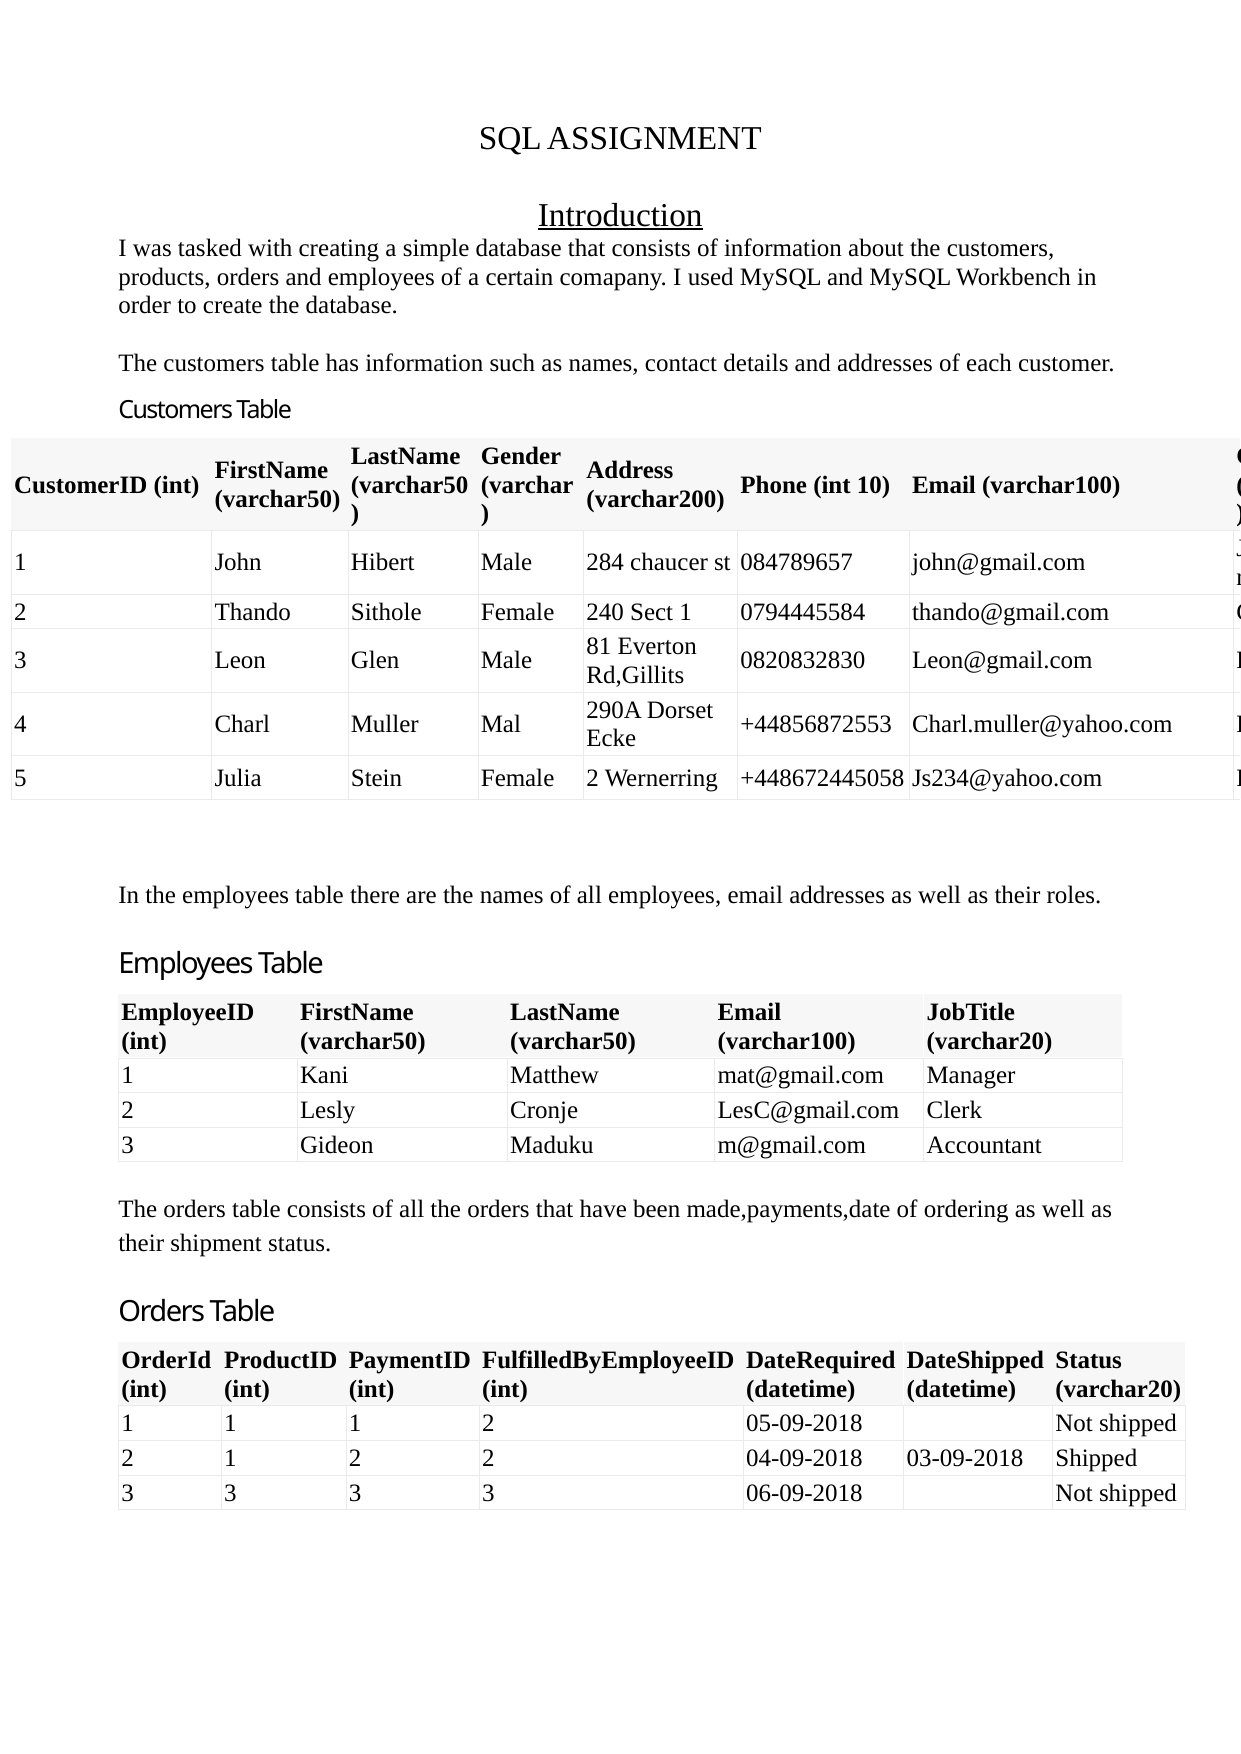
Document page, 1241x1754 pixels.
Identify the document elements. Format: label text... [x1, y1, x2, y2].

table_cell Gideon [298, 1128, 507, 1161]
table_cell 284 chaucer st [584, 531, 737, 593]
table_cell Kani [298, 1059, 507, 1092]
table_cell 084789657 [738, 531, 909, 593]
table_cell Male [479, 531, 583, 593]
table_cell [904, 1476, 1052, 1509]
table_header DateShipped (datetime) [904, 1342, 1052, 1405]
table_cell Not shipped [1053, 1476, 1185, 1509]
table_cell 4 [12, 693, 211, 755]
table_cell 06-09-2018 [744, 1476, 903, 1509]
table_header FirstName (varchar50) [211, 438, 348, 530]
table_cell 2 [480, 1441, 743, 1475]
table_cell 1 [222, 1441, 346, 1475]
table_cell 0794445584 [738, 595, 909, 628]
table_cell 3 [480, 1476, 743, 1509]
table_cell 3 [119, 1476, 221, 1509]
table_header Email (varchar100) [714, 994, 923, 1057]
table_header LastName (varchar50) [348, 438, 478, 530]
text In the employees table there are the names of all employees, email addresses as well as their roles. [118, 880, 1122, 908]
table_cell Julia [212, 756, 348, 799]
table_cell 03-09-2018 [904, 1441, 1052, 1475]
text SQL ASSIGNMENT [118, 118, 1122, 156]
table_cell 05-09-2018 [744, 1406, 903, 1440]
table_header ProductID (int) [221, 1342, 346, 1405]
subtitle Customers Table [118, 391, 1122, 426]
table_cell Lesly [298, 1093, 507, 1127]
table_cell 5 [12, 756, 211, 799]
table_header Email (varchar100) [909, 438, 1233, 530]
table_cell Leon [212, 629, 348, 692]
table_cell thando@gmail.com [910, 595, 1233, 628]
table_cell 290A Dorset Ecke [584, 693, 737, 755]
table_cell 04-09-2018 [744, 1441, 903, 1475]
table_cell 1 [119, 1406, 221, 1440]
table_cell 1 [222, 1406, 346, 1440]
table_header City (varchar20) [1233, 438, 1240, 530]
table_cell 3 [222, 1476, 346, 1509]
table_cell +44856872553 [738, 693, 909, 755]
table_cell 2 [119, 1441, 221, 1475]
table_cell Berlin [1234, 693, 1240, 755]
table_cell 2 Wernerring [584, 756, 737, 799]
table_cell Not shipped [1053, 1406, 1185, 1440]
table_header LastName (varchar50) [507, 994, 714, 1057]
table_cell 2 [347, 1441, 479, 1475]
table_header Phone (int 10) [737, 438, 909, 530]
table_cell Js234@yahoo.com [910, 756, 1233, 799]
table_cell Hibert [349, 531, 478, 593]
table_cell 2 [119, 1093, 297, 1127]
table_cell Mal [479, 693, 583, 755]
table_cell Cape Town [1234, 595, 1240, 628]
table_cell Thando [212, 595, 348, 628]
table_cell Matthew [508, 1059, 714, 1092]
table_cell Shipped [1053, 1441, 1185, 1475]
text The customers table has information such as names, contact details and addresses of each customer. [118, 348, 1122, 377]
text I was tasked with creating a simple database that consists of information about the customers, products, orders and employees of a certain comapany. I used MySQL and MySQL Workbench in order to create the database. [118, 233, 1122, 319]
table_cell Female [479, 756, 583, 799]
table_cell Muller [349, 693, 478, 755]
table_cell mat@gmail.com [715, 1059, 923, 1092]
table_cell +448672445058 [738, 756, 909, 799]
subtitle Orders Table [118, 1290, 1122, 1329]
table_cell 0820832830 [738, 629, 909, 692]
table_cell 1 [119, 1059, 297, 1092]
table_cell [904, 1406, 1052, 1440]
table_cell Female [479, 595, 583, 628]
table_cell Glen [349, 629, 478, 692]
table_cell Durban [1234, 629, 1240, 692]
table_cell 2 [12, 595, 211, 628]
table_cell 3 [12, 629, 211, 692]
text The orders table consists of all the orders that have been made,payments,date of ordering as well as their shipment status. [118, 1162, 1122, 1256]
table_cell Charl [212, 693, 348, 755]
table_cell Stein [349, 756, 478, 799]
table_cell 2 [480, 1406, 743, 1440]
table_cell Male [479, 629, 583, 692]
table_header JobTitle (varchar20) [924, 994, 1122, 1057]
table_cell Accountant [924, 1128, 1122, 1161]
table_cell Clerk [924, 1093, 1122, 1127]
text Introduction [118, 195, 1122, 233]
subtitle Employees Table [118, 942, 1122, 982]
table_cell Manager [924, 1059, 1122, 1092]
table_cell 1 [347, 1406, 479, 1440]
table_cell john@gmail.com [910, 531, 1233, 593]
table_cell 3 [119, 1128, 297, 1161]
table_cell Frankfurt [1234, 756, 1240, 799]
table_header FirstName (varchar50) [297, 994, 507, 1057]
table_cell Leon@gmail.com [910, 629, 1233, 692]
table_header Status (varchar20) [1052, 1342, 1185, 1405]
table_header PaymentID (int) [346, 1342, 479, 1405]
table_header EmployeeID (int) [118, 994, 297, 1057]
table_header OrderId (int) [118, 1342, 221, 1405]
table_header Address (varchar200) [583, 438, 737, 530]
table_cell 3 [347, 1476, 479, 1509]
table_cell 240 Sect 1 [584, 595, 737, 628]
table_cell Sithole [349, 595, 478, 628]
table_header CustomerID (int) [11, 438, 211, 530]
table_header Gender (varchar) [478, 438, 583, 530]
table_header DateRequired (datetime) [743, 1342, 903, 1405]
table_cell Johannesburg [1234, 531, 1240, 593]
table_cell John [212, 531, 348, 593]
table_cell Maduku [508, 1128, 714, 1161]
table_cell LesC@gmail.com [715, 1093, 923, 1127]
table_cell m@gmail.com [715, 1128, 923, 1161]
table_cell 81 Everton Rd,Gillits [584, 629, 737, 692]
table_header FulfilledByEmployeeID (int) [479, 1342, 743, 1405]
table_cell Charl.muller@yahoo.com [910, 693, 1233, 755]
table_cell 1 [12, 531, 211, 593]
table_cell Cronje [508, 1093, 714, 1127]
